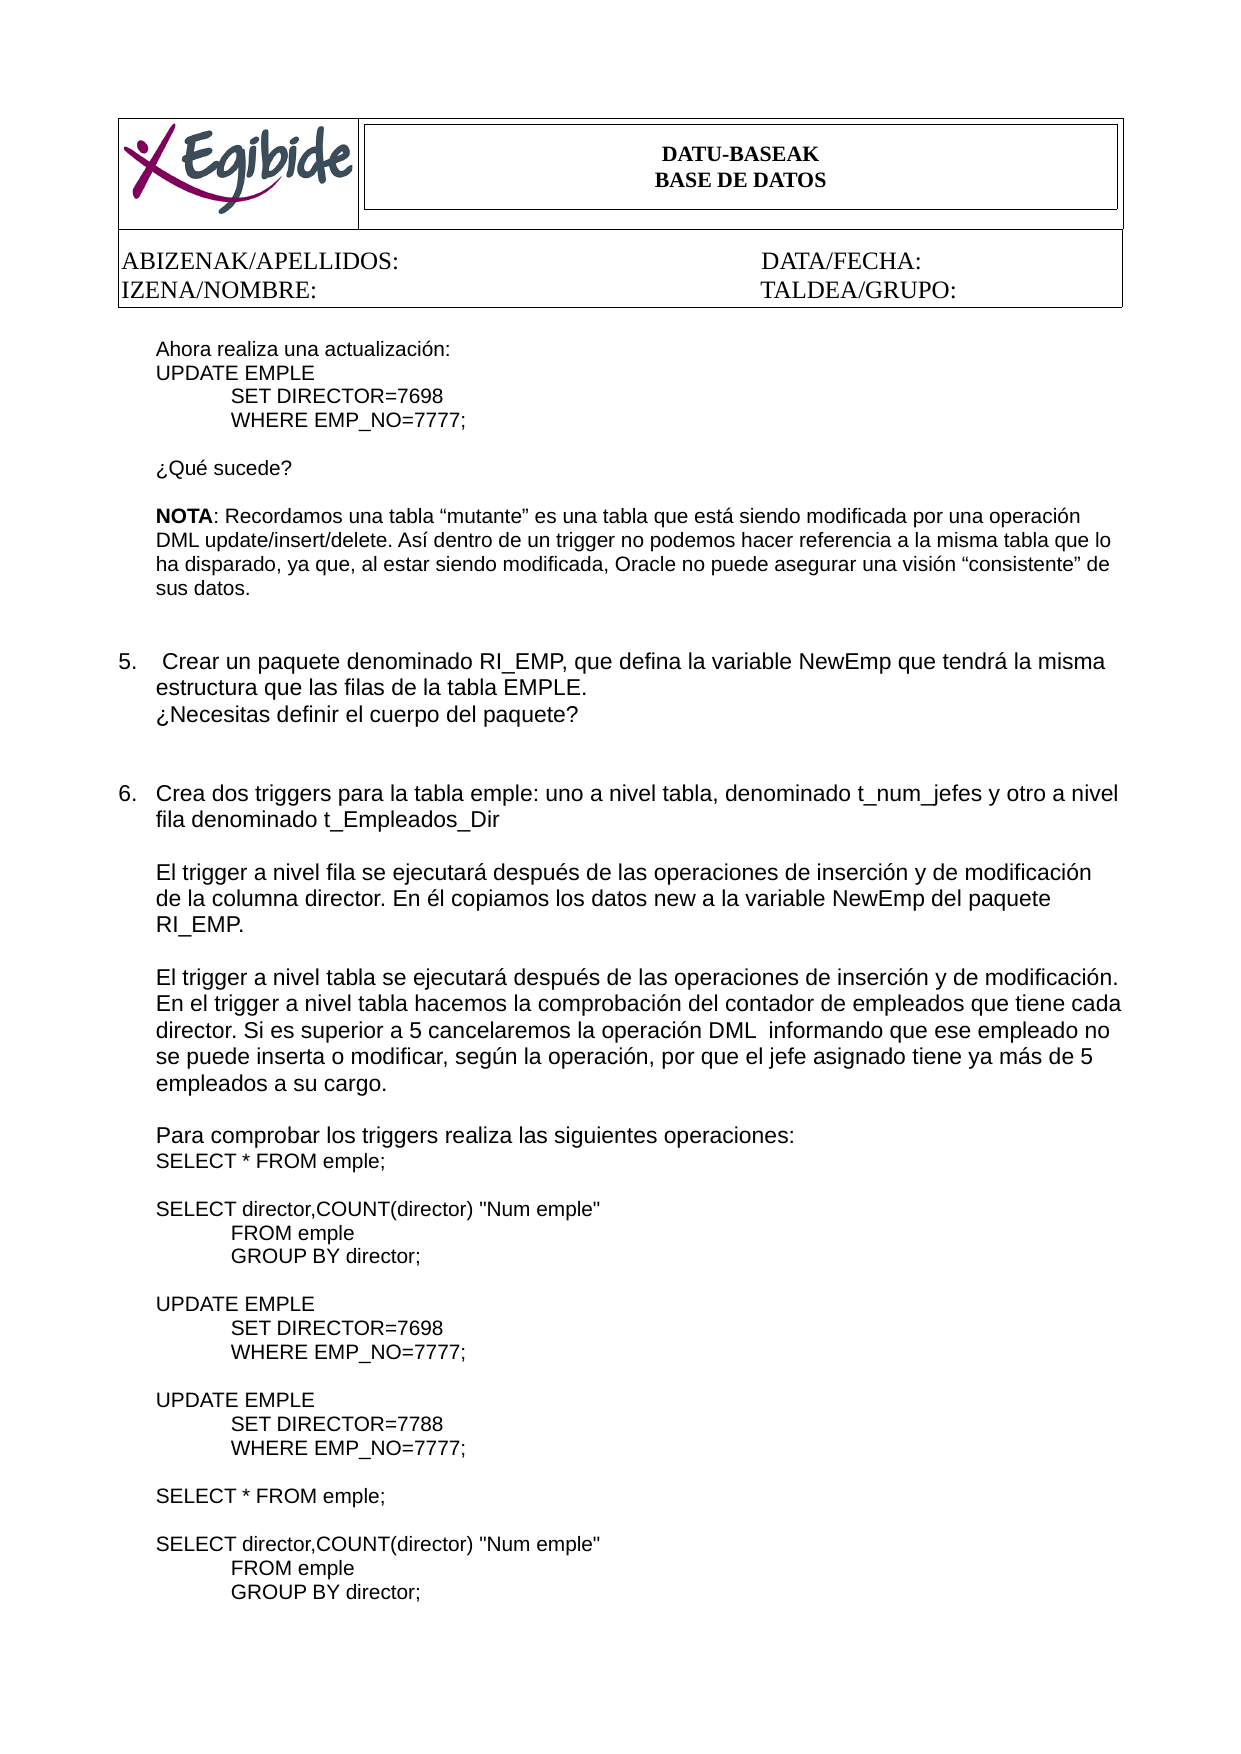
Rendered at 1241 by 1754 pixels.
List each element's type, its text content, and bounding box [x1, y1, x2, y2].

list SELECT director,COUNT(director) "Num emple" [118, 1196, 1122, 1220]
list El trigger a nivel fila se ejecutará después de las operaciones de inserción y de modificación de la columna director. En él copiamos los datos new a la variable NewEmp del paquete RI_EMP. [118, 859, 1122, 938]
list Ahora realiza una actualización: [118, 336, 1122, 360]
list WHERE EMP_NO=7777; [193, 1340, 1122, 1364]
list NOTA: Recordamos una tabla “mutante” es una tabla que está siendo modificada por una operación DML update/insert/delete. Así dentro de un trigger no podemos hacer referencia a la misma tabla que lo ha disparado, ya que, al estar siendo modificada, Oracle no puede asegurar una visión “consistente” de sus datos. [118, 504, 1122, 600]
picture [123, 123, 353, 214]
list WHERE EMP_NO=7777; [193, 408, 1122, 432]
list Crear un paquete denominado RI_EMP, que defina la variable NewEmp que tendrá la misma estructura que las filas de la tabla EMPLE. [118, 648, 1122, 701]
list ¿Qué sucede? [118, 456, 1122, 480]
list Para comprobar los triggers realiza las siguientes operaciones: [118, 1122, 1122, 1148]
list SET DIRECTOR=7698 [193, 384, 1122, 408]
list SET DIRECTOR=7788 [193, 1412, 1122, 1436]
list ¿Necesitas definir el cuerpo del paquete? [118, 701, 1122, 727]
list WHERE EMP_NO=7777; [193, 1436, 1122, 1460]
list SELECT director,COUNT(director) "Num emple" [118, 1532, 1122, 1556]
list UPDATE EMPLE [118, 1292, 1122, 1316]
list SET DIRECTOR=7698 [193, 1316, 1122, 1340]
list FROM emple [193, 1556, 1122, 1580]
list FROM emple [193, 1220, 1122, 1244]
list El trigger a nivel tabla se ejecutará después de las operaciones de inserción y de modificación. En el trigger a nivel tabla hacemos la comprobación del contador de empleados que tiene cada director. Si es superior a 5 cancelaremos la operación DML informando que ese empleado no se puede inserta o modificar, según la operación, por que el jefe asignado tiene ya más de 5 empleados a su cargo. [118, 964, 1122, 1096]
list SELECT * FROM emple; [118, 1148, 1122, 1172]
list UPDATE EMPLE [118, 1388, 1122, 1412]
list GROUP BY director; [193, 1244, 1122, 1268]
list UPDATE EMPLE [118, 360, 1122, 384]
list SELECT * FROM emple; [118, 1484, 1122, 1508]
list Crea dos triggers para la tabla emple: uno a nivel tabla, denominado t_num_jefes y otro a nivel fila denominado t_Empleados_Dir [118, 779, 1122, 832]
list GROUP BY director; [193, 1580, 1122, 1604]
